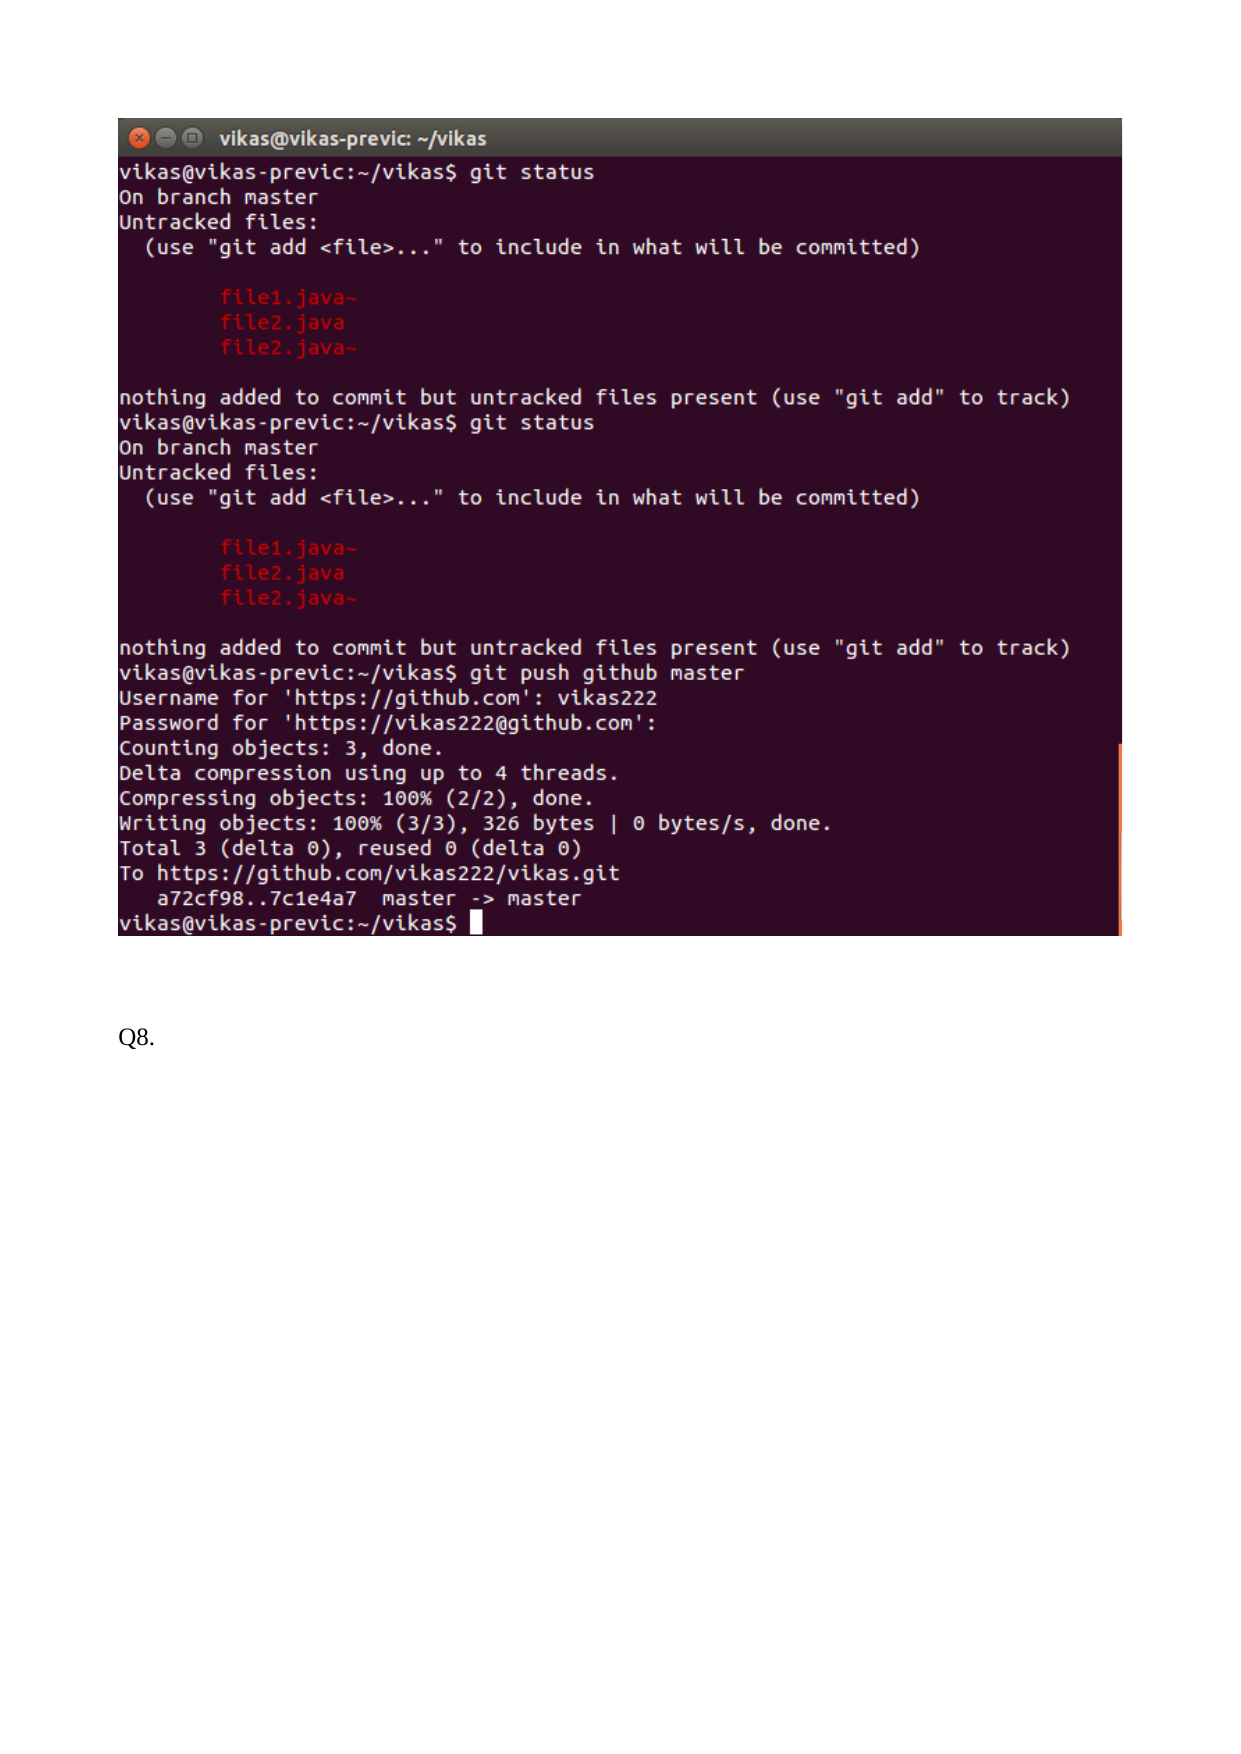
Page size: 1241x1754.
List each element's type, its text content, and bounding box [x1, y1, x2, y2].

text Q8. [118, 1022, 1122, 1051]
picture [118, 118, 1123, 936]
